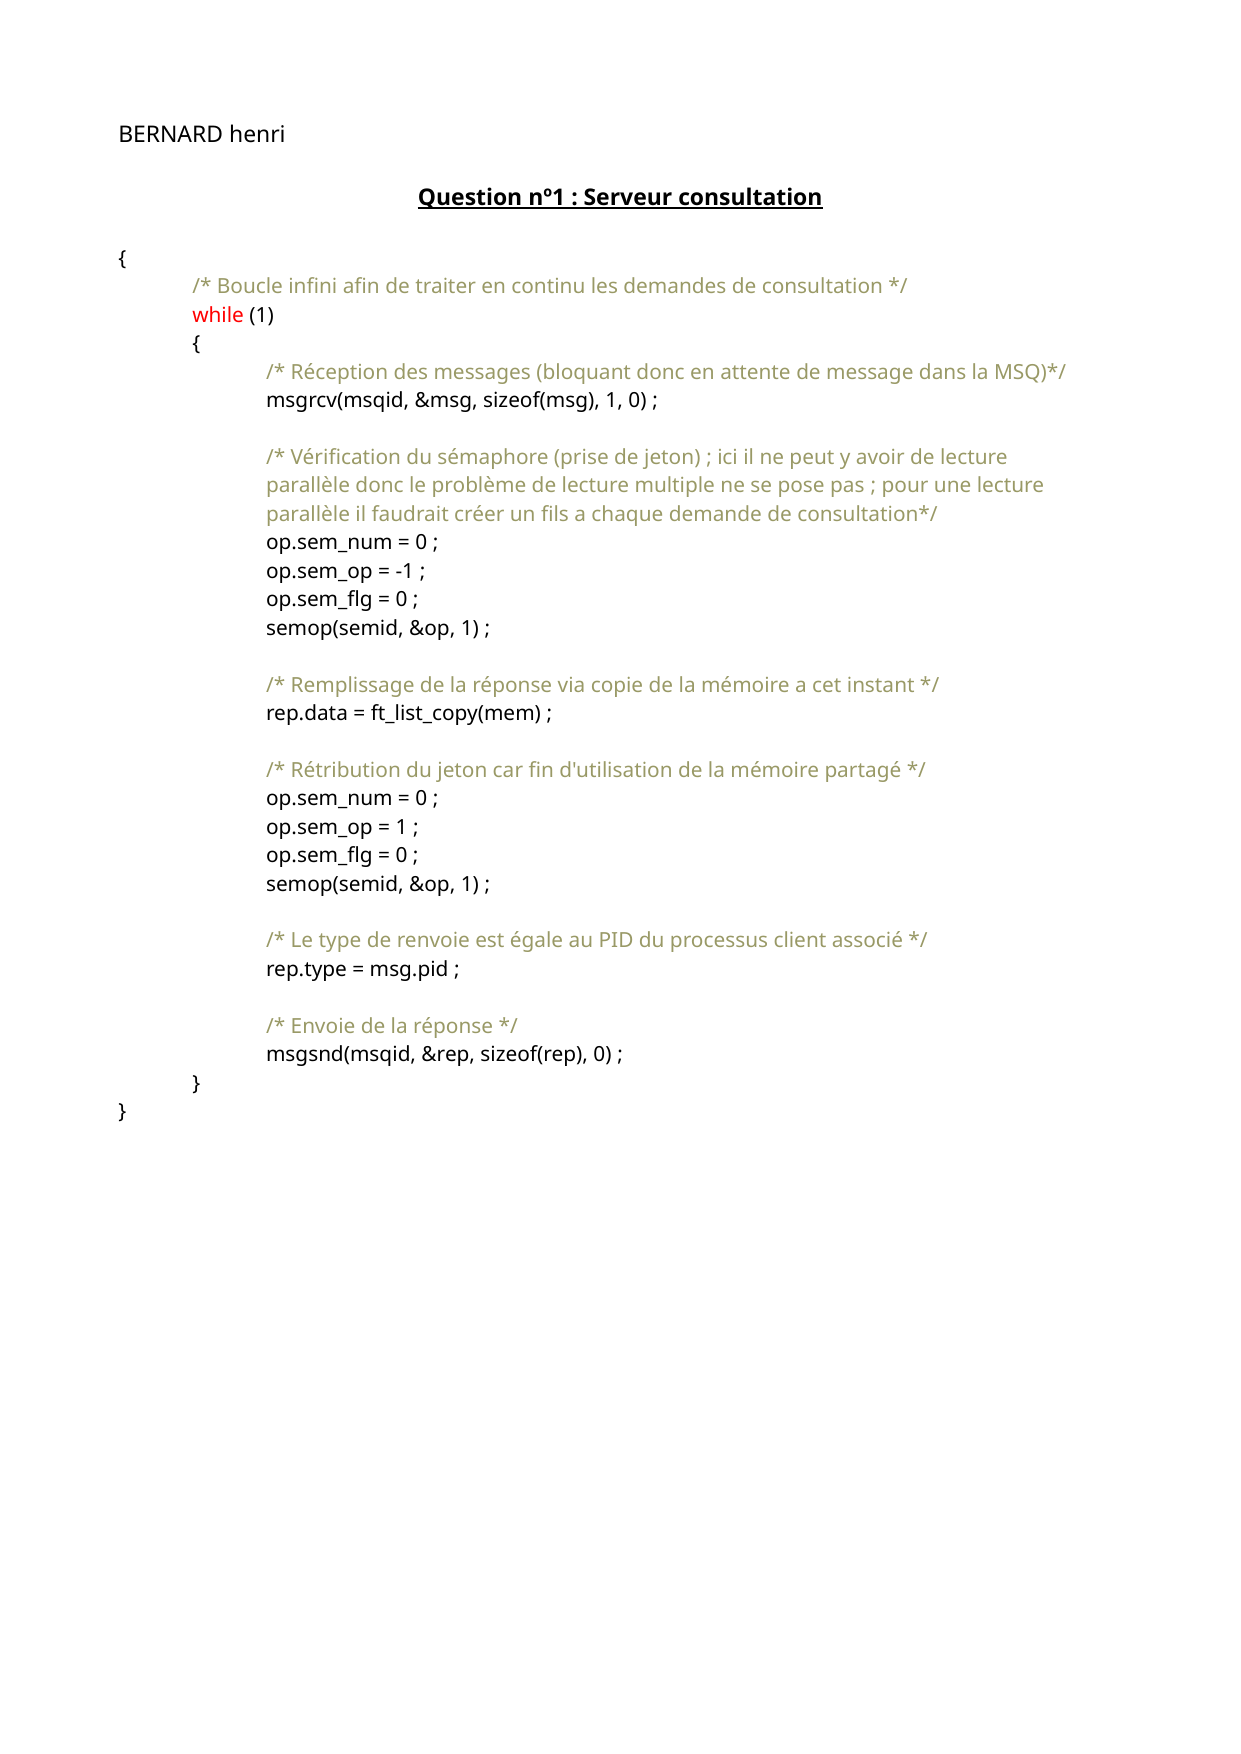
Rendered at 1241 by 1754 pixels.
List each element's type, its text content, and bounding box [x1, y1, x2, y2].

text msgsnd(msqid, &rep, sizeof(rep), 0) ; [118, 1039, 1122, 1068]
text op.sem_num = 0 ; [118, 527, 1122, 556]
text semop(semid, &op, 1) ; [118, 613, 1122, 641]
text /* Rétribution du jeton car fin d'utilisation de la mémoire partagé */ [118, 755, 1122, 783]
text /* Réception des messages (bloquant donc en attente de message dans la MSQ)*/ [118, 357, 1122, 385]
text Question nº1 : Serveur consultation [118, 181, 1122, 212]
text op.sem_flg = 0 ; [118, 584, 1122, 613]
text while (1) [118, 300, 1122, 328]
text { [118, 243, 1122, 272]
text op.sem_flg = 0 ; [118, 840, 1122, 869]
text semop(semid, &op, 1) ; [118, 869, 1122, 897]
text } [118, 1096, 1122, 1125]
text BERNARD henri [118, 118, 1122, 149]
text op.sem_num = 0 ; [118, 783, 1122, 812]
text rep.data = ft_list_copy(mem) ; [118, 698, 1122, 727]
text /* Envoie de la réponse */ [118, 1011, 1122, 1039]
text { [118, 328, 1122, 357]
text rep.type = msg.pid ; [118, 954, 1122, 982]
text op.sem_op = 1 ; [118, 812, 1122, 840]
text /* Le type de renvoie est égale au PID du processus client associé */ [118, 926, 1122, 954]
text /* Boucle infini afin de traiter en continu les demandes de consultation */ [118, 272, 1122, 300]
text } [118, 1068, 1122, 1096]
text /* Remplissage de la réponse via copie de la mémoire a cet instant */ [118, 670, 1122, 698]
text msgrcv(msqid, &msg, sizeof(msg), 1, 0) ; [118, 385, 1122, 414]
text parallèle il faudrait créer un fils a chaque demande de consultation*/ [118, 499, 1122, 527]
text op.sem_op = -1 ; [118, 556, 1122, 584]
text /* Vérification du sémaphore (prise de jeton) ; ici il ne peut y avoir de lecture parallèle donc le problème de lecture multiple ne se pose pas ; pour une lecture [118, 442, 1122, 499]
